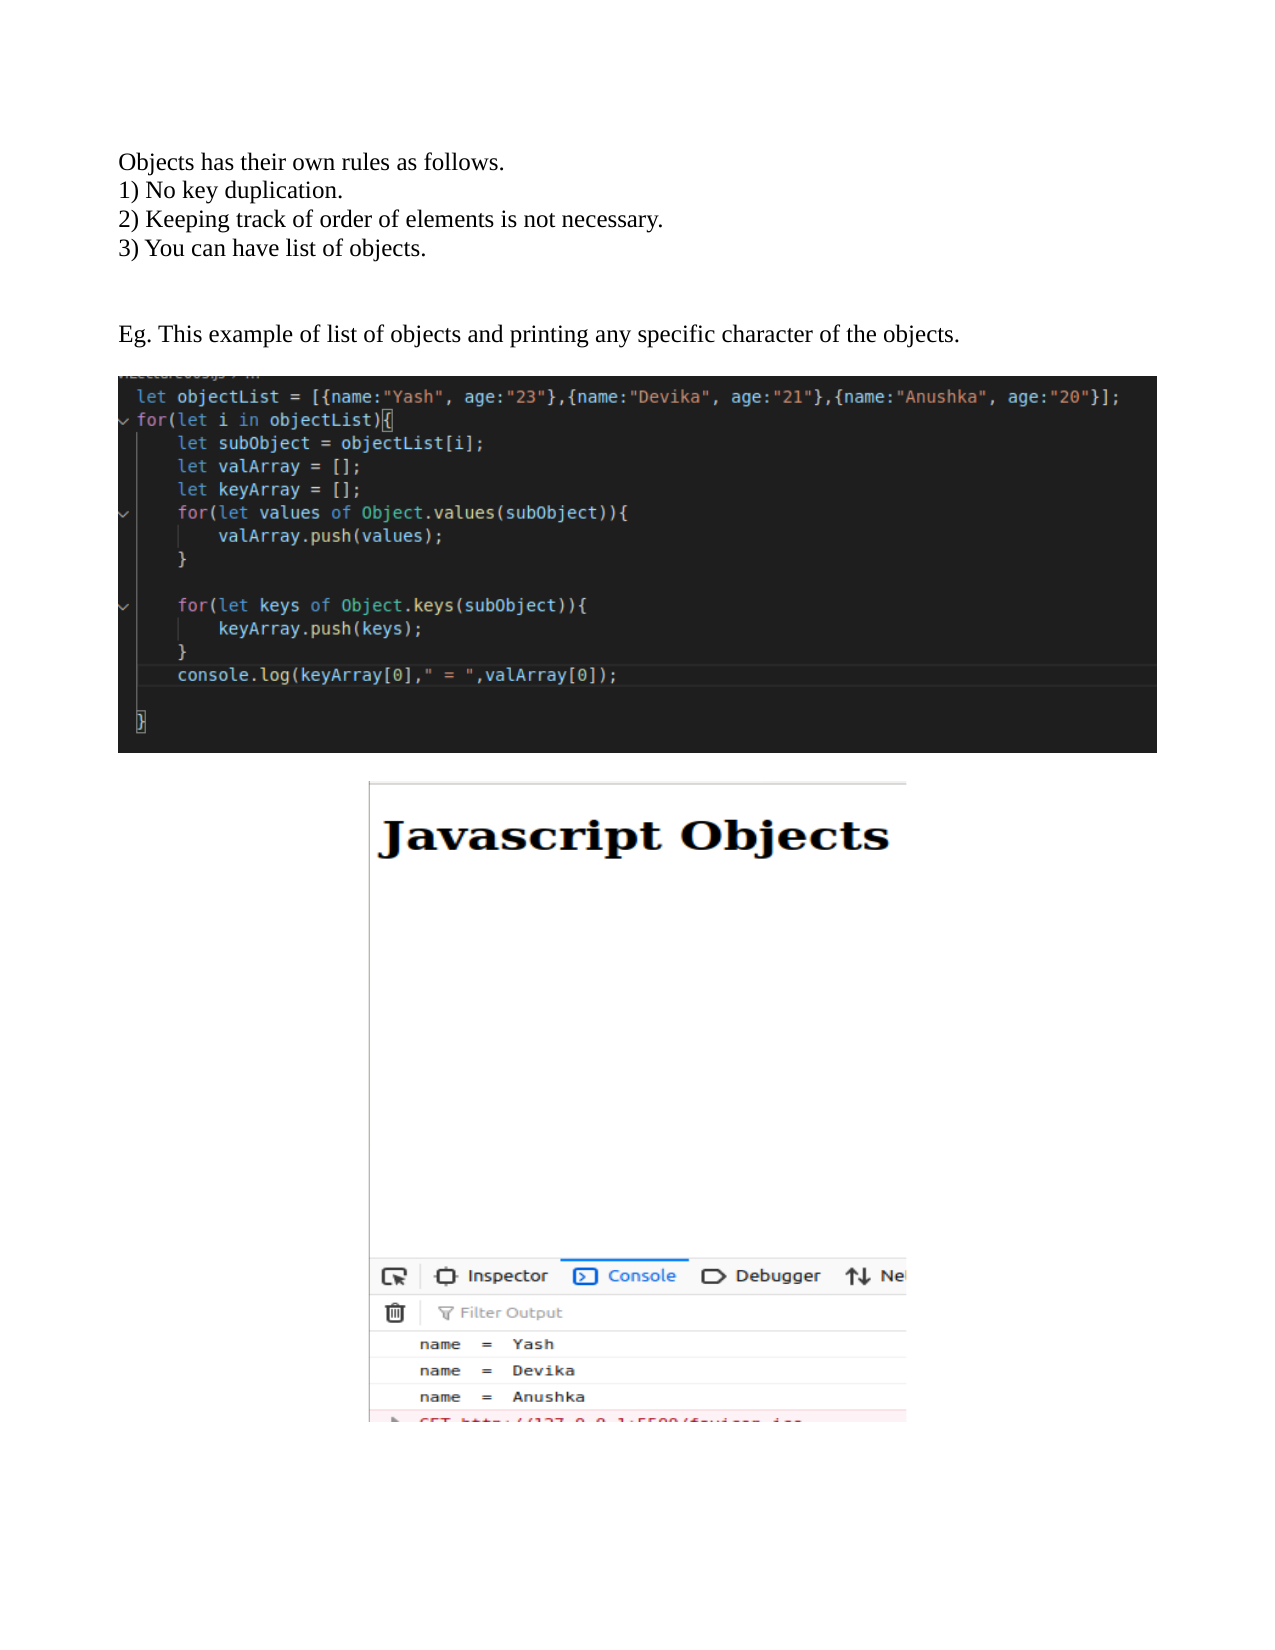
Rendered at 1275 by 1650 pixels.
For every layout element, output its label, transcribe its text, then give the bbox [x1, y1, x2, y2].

text 1) No key duplication. [118, 176, 1157, 204]
picture [368, 781, 907, 1422]
text Eg. This example of list of objects and printing any specific character of the objects. [118, 319, 1157, 348]
text 3) You can have list of objects. [118, 233, 1157, 262]
picture [118, 376, 1157, 753]
text Objects has their own rules as follows. [118, 147, 1157, 176]
text 2) Keeping track of order of elements is not necessary. [118, 204, 1157, 233]
